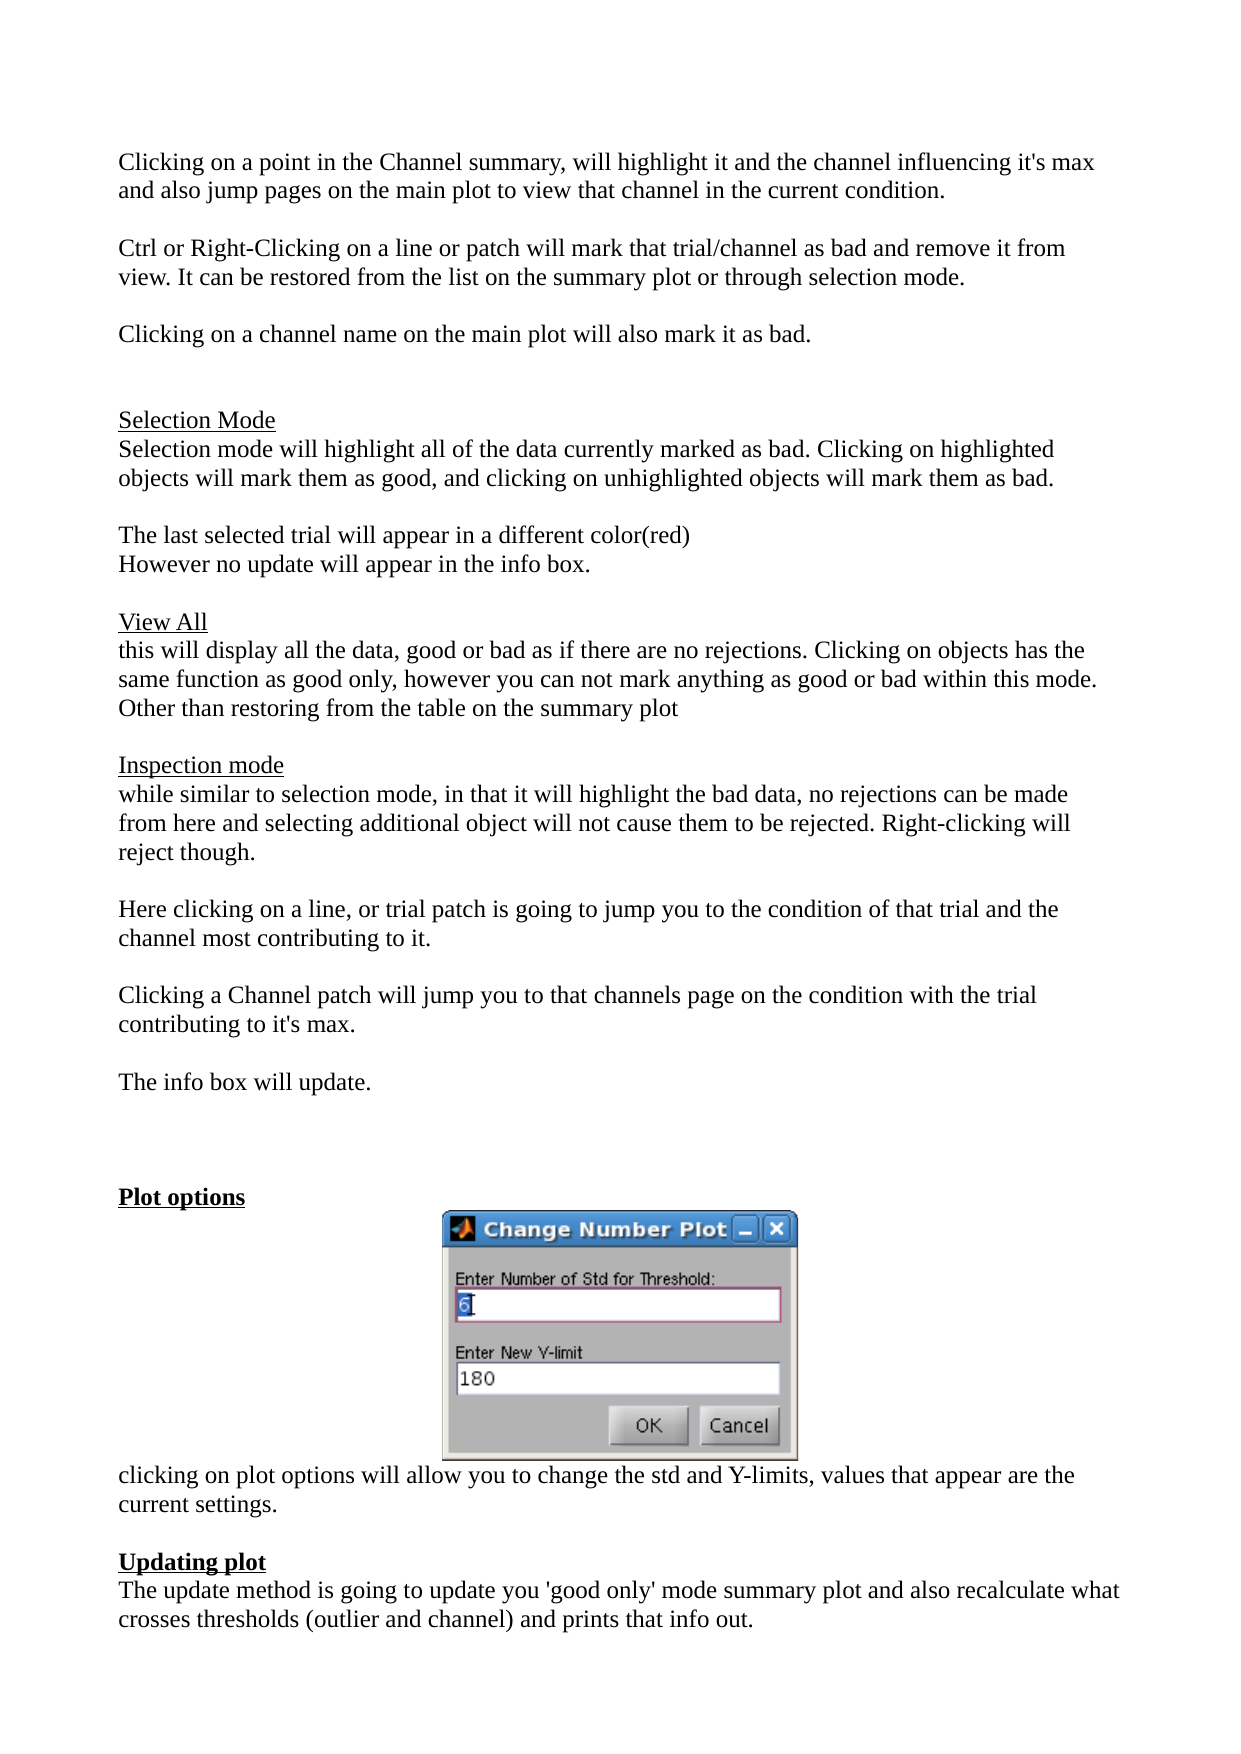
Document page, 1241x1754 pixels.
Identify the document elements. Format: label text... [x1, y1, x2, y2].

text The info box will update. [118, 1067, 1122, 1096]
text Here clicking on a line, or trial patch is going to jump you to the condition of that trial and the channel most contributing to it. [118, 894, 1122, 952]
text Selection Mode [118, 406, 1122, 434]
text However no update will appear in the info box. [118, 549, 1122, 578]
text this will display all the data, good or bad as if there are no rejections. Clicking on objects has the same function as good only, however you can not mark anything as good or bad within this mode. Other than restoring from the table on the summary plot [118, 636, 1122, 722]
picture [442, 1210, 799, 1461]
text Clicking on a channel name on the main plot will also mark it as bad. [118, 319, 1122, 348]
text clicking on plot options will allow you to change the std and Y-limits, values that appear are the current settings. [118, 1211, 1122, 1518]
text View All [118, 607, 1122, 636]
text Plot options [118, 1182, 1122, 1211]
text Updating plot [118, 1547, 1122, 1576]
text Clicking on a point in the Channel summary, will highlight it and the channel influencing it's max and also jump pages on the main plot to view that channel in the current condition. [118, 147, 1122, 204]
text Inspection mode [118, 751, 1122, 779]
text Selection mode will highlight all of the data currently marked as bad. Clicking on highlighted objects will mark them as good, and clicking on unhighlighted objects will mark them as bad. [118, 434, 1122, 492]
text Clicking a Channel patch will jump you to that channels page on the condition with the trial contributing to it's max. [118, 981, 1122, 1038]
text The update method is going to update you 'good only' mode summary plot and also recalculate what crosses thresholds (outlier and channel) and prints that info out. [118, 1576, 1122, 1633]
text Ctrl or Right-Clicking on a line or patch will mark that trial/channel as bad and remove it from view. It can be restored from the list on the summary plot or through selection mode. [118, 233, 1122, 291]
text The last selected trial will appear in a different color(red) [118, 521, 1122, 549]
text while similar to selection mode, in that it will highlight the bad data, no rejections can be made from here and selecting additional object will not cause them to be rejected. Right-clicking will reject though. [118, 779, 1122, 866]
